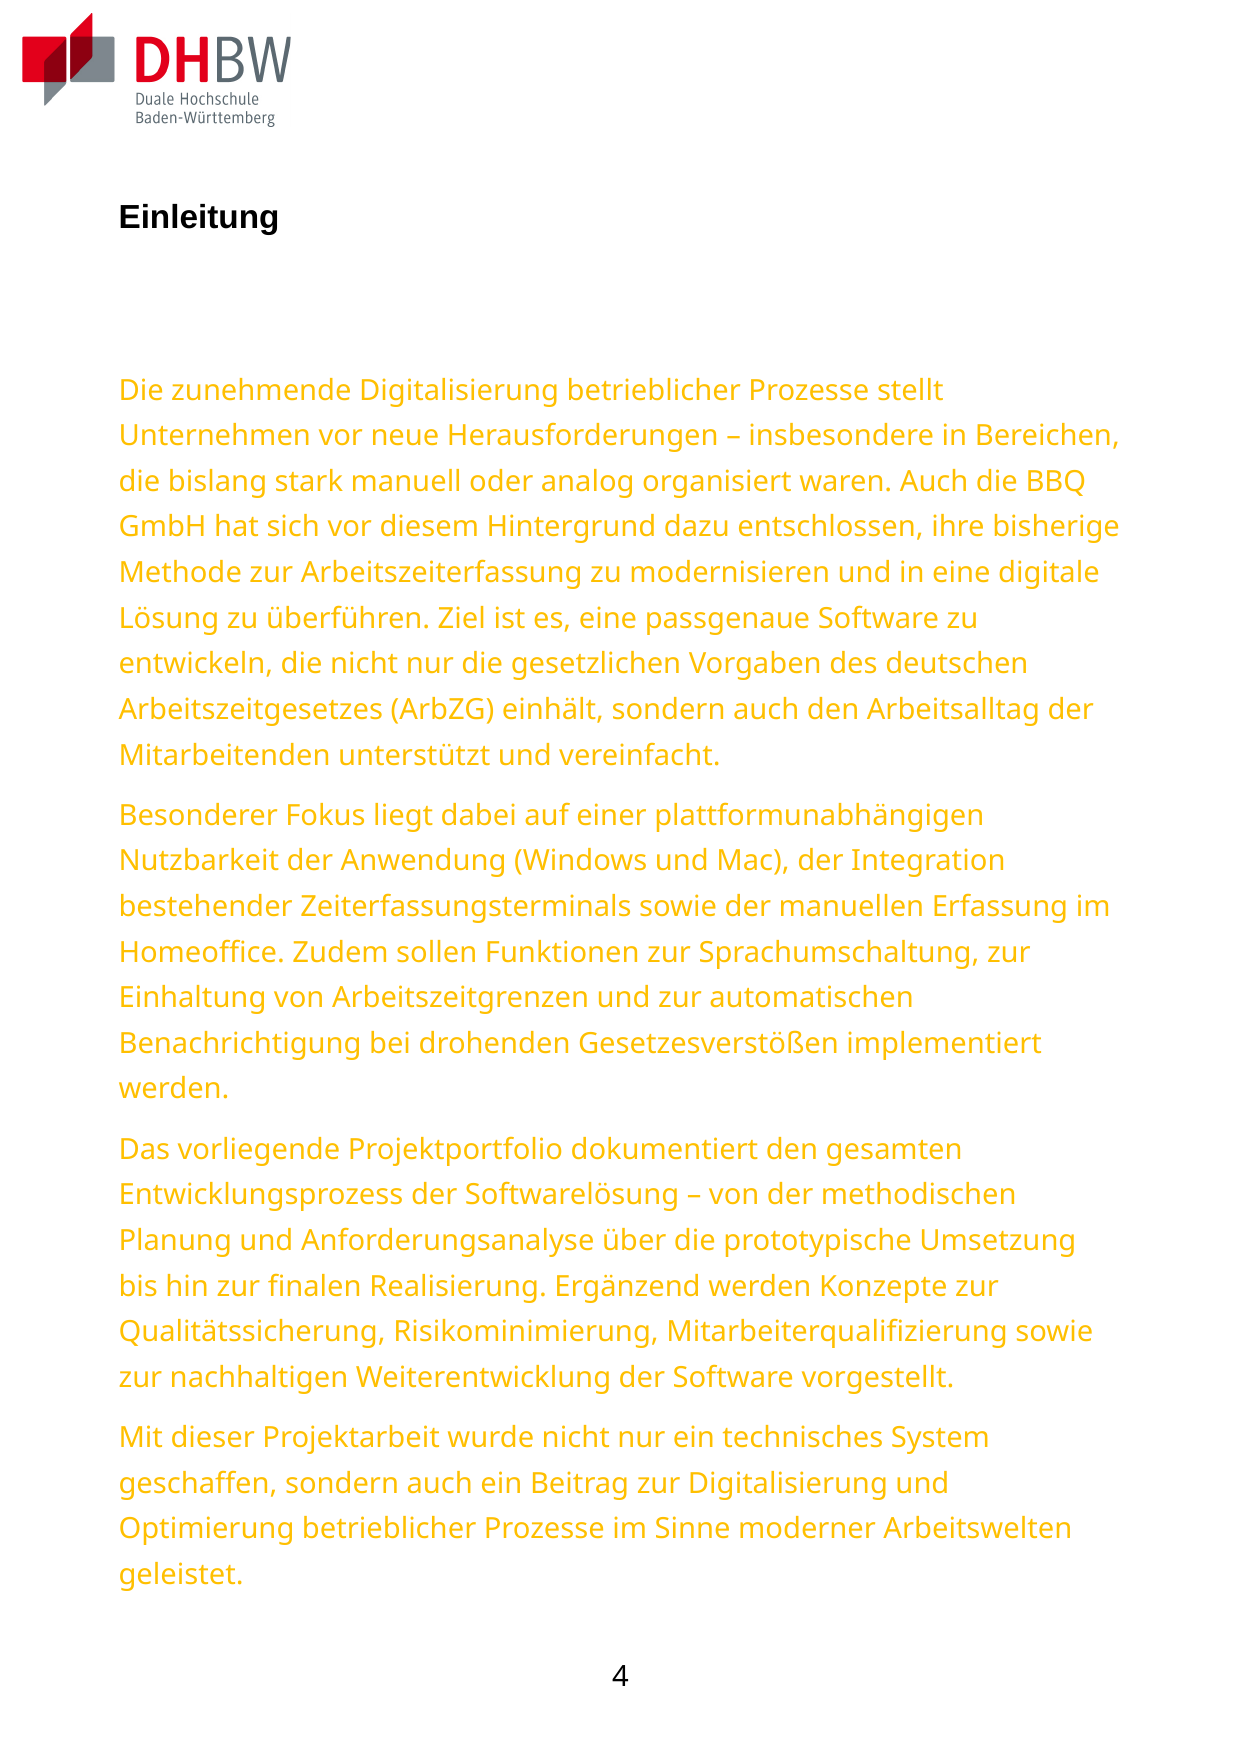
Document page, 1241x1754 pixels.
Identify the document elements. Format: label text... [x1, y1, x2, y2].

text Die zunehmende Digitalisierung betrieblicher Prozesse stellt Unternehmen vor neue Herausforderungen – insbesondere in Bereichen, die bislang stark manuell oder analog organisiert waren. Auch die BBQ GmbH hat sich vor diesem Hintergrund dazu entschlossen, ihre bisherige Methode zur Arbeitszeiterfassung zu modernisieren und in eine digitale Lösung zu überführen. Ziel ist es, eine passgenaue Software zu entwickeln, die nicht nur die gesetzlichen Vorgaben des deutschen Arbeitszeitgesetzes (ArbZG) einhält, sondern auch den Arbeitsalltag der Mitarbeitenden unterstützt und vereinfacht. [118, 369, 1122, 773]
text Mit dieser Projektarbeit wurde nicht nur ein technisches System geschaffen, sondern auch ein Beitrag zur Digitalisierung und Optimierung betrieblicher Prozesse im Sinne moderner Arbeitswelten geleistet. [118, 1416, 1122, 1593]
text Besonderer Fokus liegt dabei auf einer plattformunabhängigen Nutzbarkeit der Anwendung (Windows und Mac), der Integration bestehender Zeiterfassungsterminals sowie der manuellen Erfassung im Homeoffice. Zudem sollen Funktionen zur Sprachumschaltung, zur Einhaltung von Arbeitszeitgrenzen und zur automatischen Benachrichtigung bei drohenden Gesetzesverstößen implementiert werden. [118, 794, 1122, 1107]
subtitle Einleitung [118, 197, 1122, 236]
picture [22, 13, 291, 127]
text Das vorliegende Projektportfolio dokumentiert den gesamten Entwicklungsprozess der Softwarelösung – von der methodischen Planung und Anforderungsanalyse über die prototypische Umsetzung bis hin zur finalen Realisierung. Ergänzend werden Konzepte zur Qualitätssicherung, Risikominimierung, Mitarbeiterqualifizierung sowie zur nachhaltigen Weiterentwicklung der Software vorgestellt. [118, 1128, 1122, 1396]
